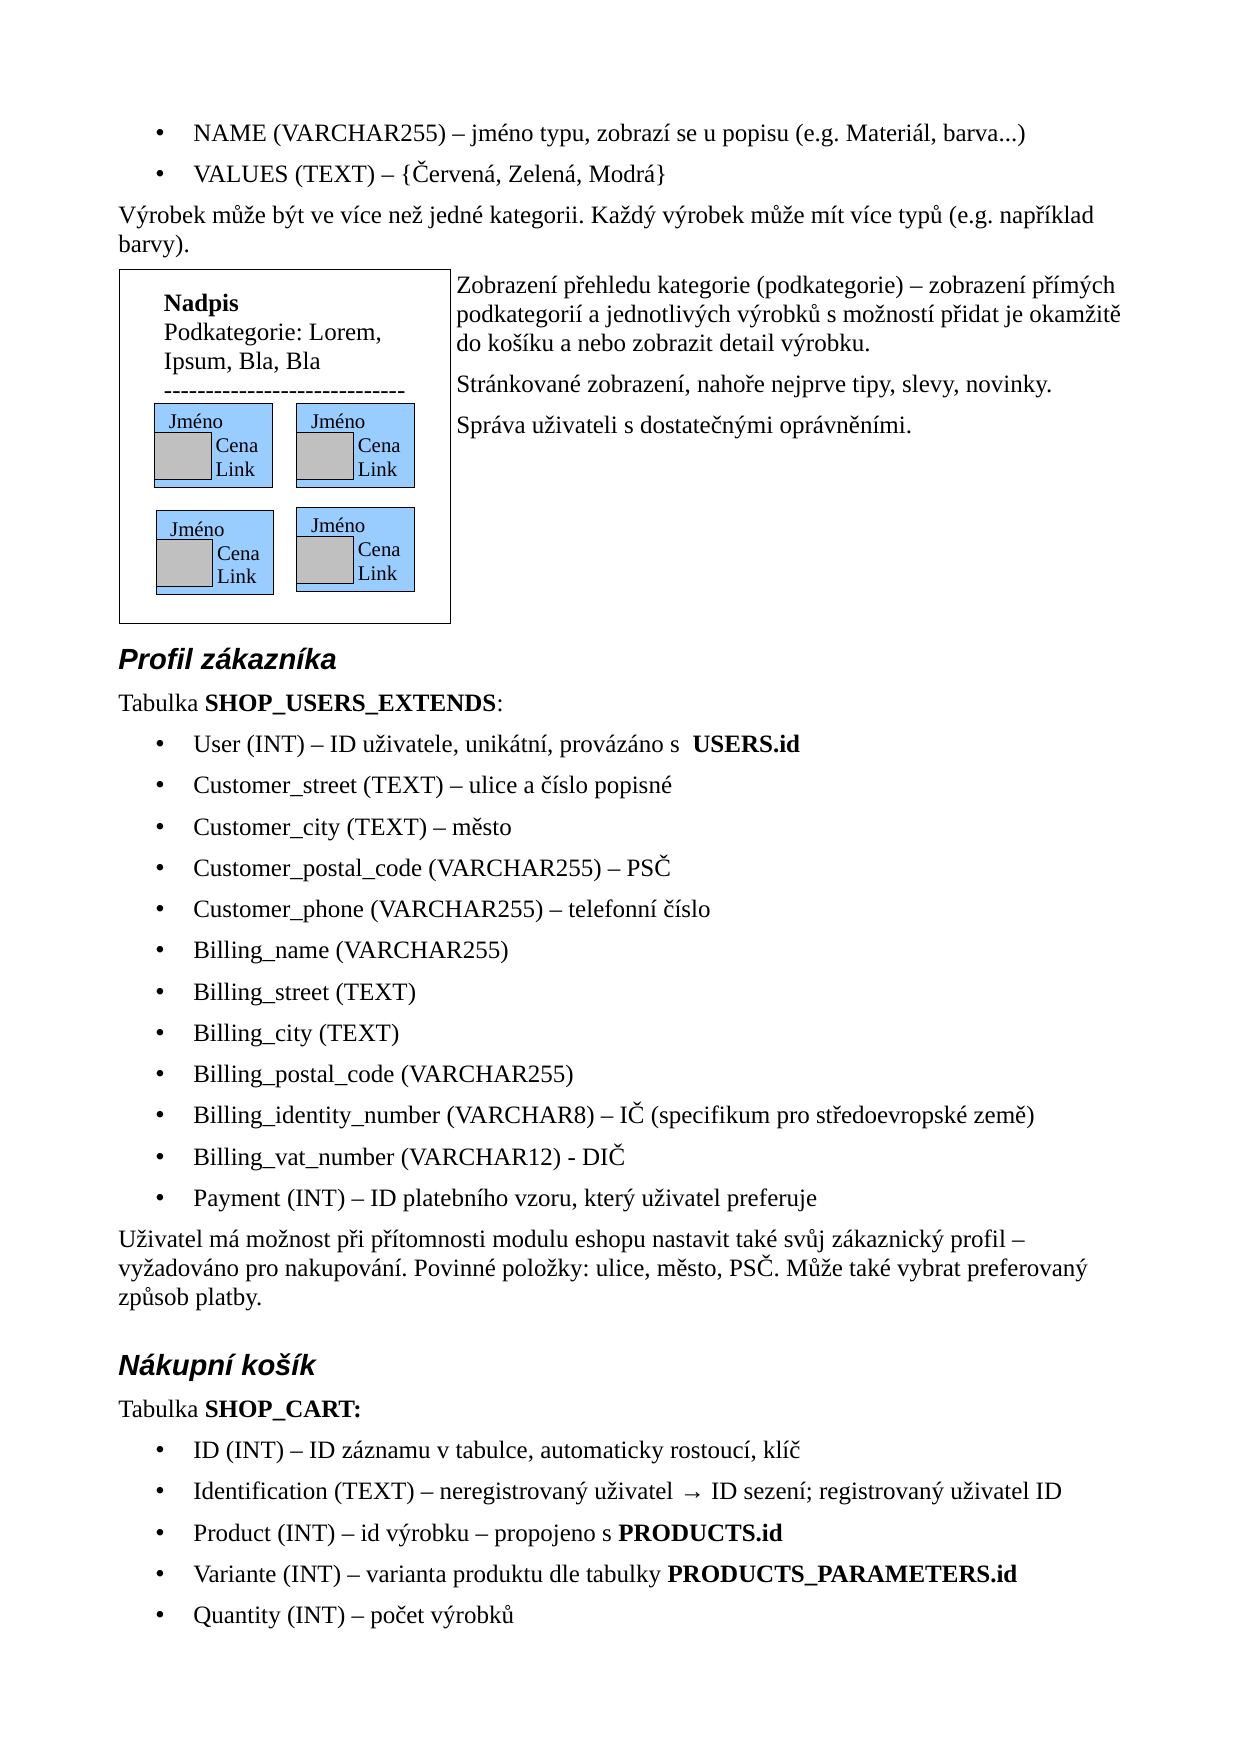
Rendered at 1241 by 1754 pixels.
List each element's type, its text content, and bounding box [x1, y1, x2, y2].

text Tabulka SHOP_CART: [118, 1394, 1122, 1423]
text Zobrazení přehledu kategorie (podkategorie) – zobrazení přímých podkategorií a jednotlivých výrobků s možností přidat je okamžitě do košíku a nebo zobrazit detail výrobku. [451, 271, 1122, 357]
text Výrobek může být ve více než jedné kategorii. Každý výrobek může mít více typů (e.g. například barvy). [118, 201, 1122, 258]
list User (INT) – ID uživatele, unikátní, provázáno s USERS.id [156, 729, 1122, 758]
list Billing_city (TEXT) [156, 1018, 1122, 1047]
subtitle Profil zákazníka [118, 642, 1122, 675]
list Billing_name (VARCHAR255) [156, 935, 1122, 964]
list Customer_city (TEXT) – město [156, 812, 1122, 840]
list Billing_vat_number (VARCHAR12) - DIČ [156, 1142, 1122, 1170]
list Quantity (INT) – počet výrobků [156, 1600, 1122, 1629]
text Správa uživateli s dostatečnými oprávněními. [451, 411, 1122, 439]
list Customer_street (TEXT) – ulice a číslo popisné [156, 770, 1122, 799]
text Tabulka SHOP_USERS_EXTENDS: [118, 688, 1122, 717]
list Customer_phone (VARCHAR255) – telefonní číslo [156, 894, 1122, 923]
list Billing_street (TEXT) [156, 977, 1122, 1005]
list Variante (INT) – varianta produktu dle tabulky PRODUCTS_PARAMETERS.id [156, 1559, 1122, 1588]
list Customer_postal_code (VARCHAR255) – PSČ [156, 853, 1122, 882]
list Billing_postal_code (VARCHAR255) [156, 1059, 1122, 1088]
list Payment (INT) – ID platebního vzoru, který uživatel preferuje [156, 1183, 1122, 1212]
text Uživatel má možnost při přítomnosti modulu eshopu nastavit také svůj zákaznický profil – vyžadováno pro nakupování. Povinné položky: ulice, město, PSČ. Může také vybrat preferovaný způsob platby. [118, 1224, 1122, 1310]
list NAME (VARCHAR255) – jméno typu, zobrazí se u popisu (e.g. Materiál, barva...) [156, 118, 1122, 147]
list Billing_identity_number (VARCHAR8) – IČ (specifikum pro středoevropské země) [156, 1100, 1122, 1129]
list ID (INT) – ID záznamu v tabulce, automaticky rostoucí, klíč [156, 1435, 1122, 1464]
subtitle Nákupní košík [118, 1348, 1122, 1381]
text Stránkované zobrazení, nahoře nejprve tipy, slevy, novinky. [451, 369, 1122, 398]
list VALUES (TEXT) – {Červená, Zelená, Modrá} [156, 159, 1122, 188]
list Identification (TEXT) – neregistrovaný uživatel → ID sezení; registrovaný uživatel ID [156, 1476, 1122, 1505]
list Product (INT) – id výrobku – propojeno s PRODUCTS.id [156, 1518, 1122, 1546]
